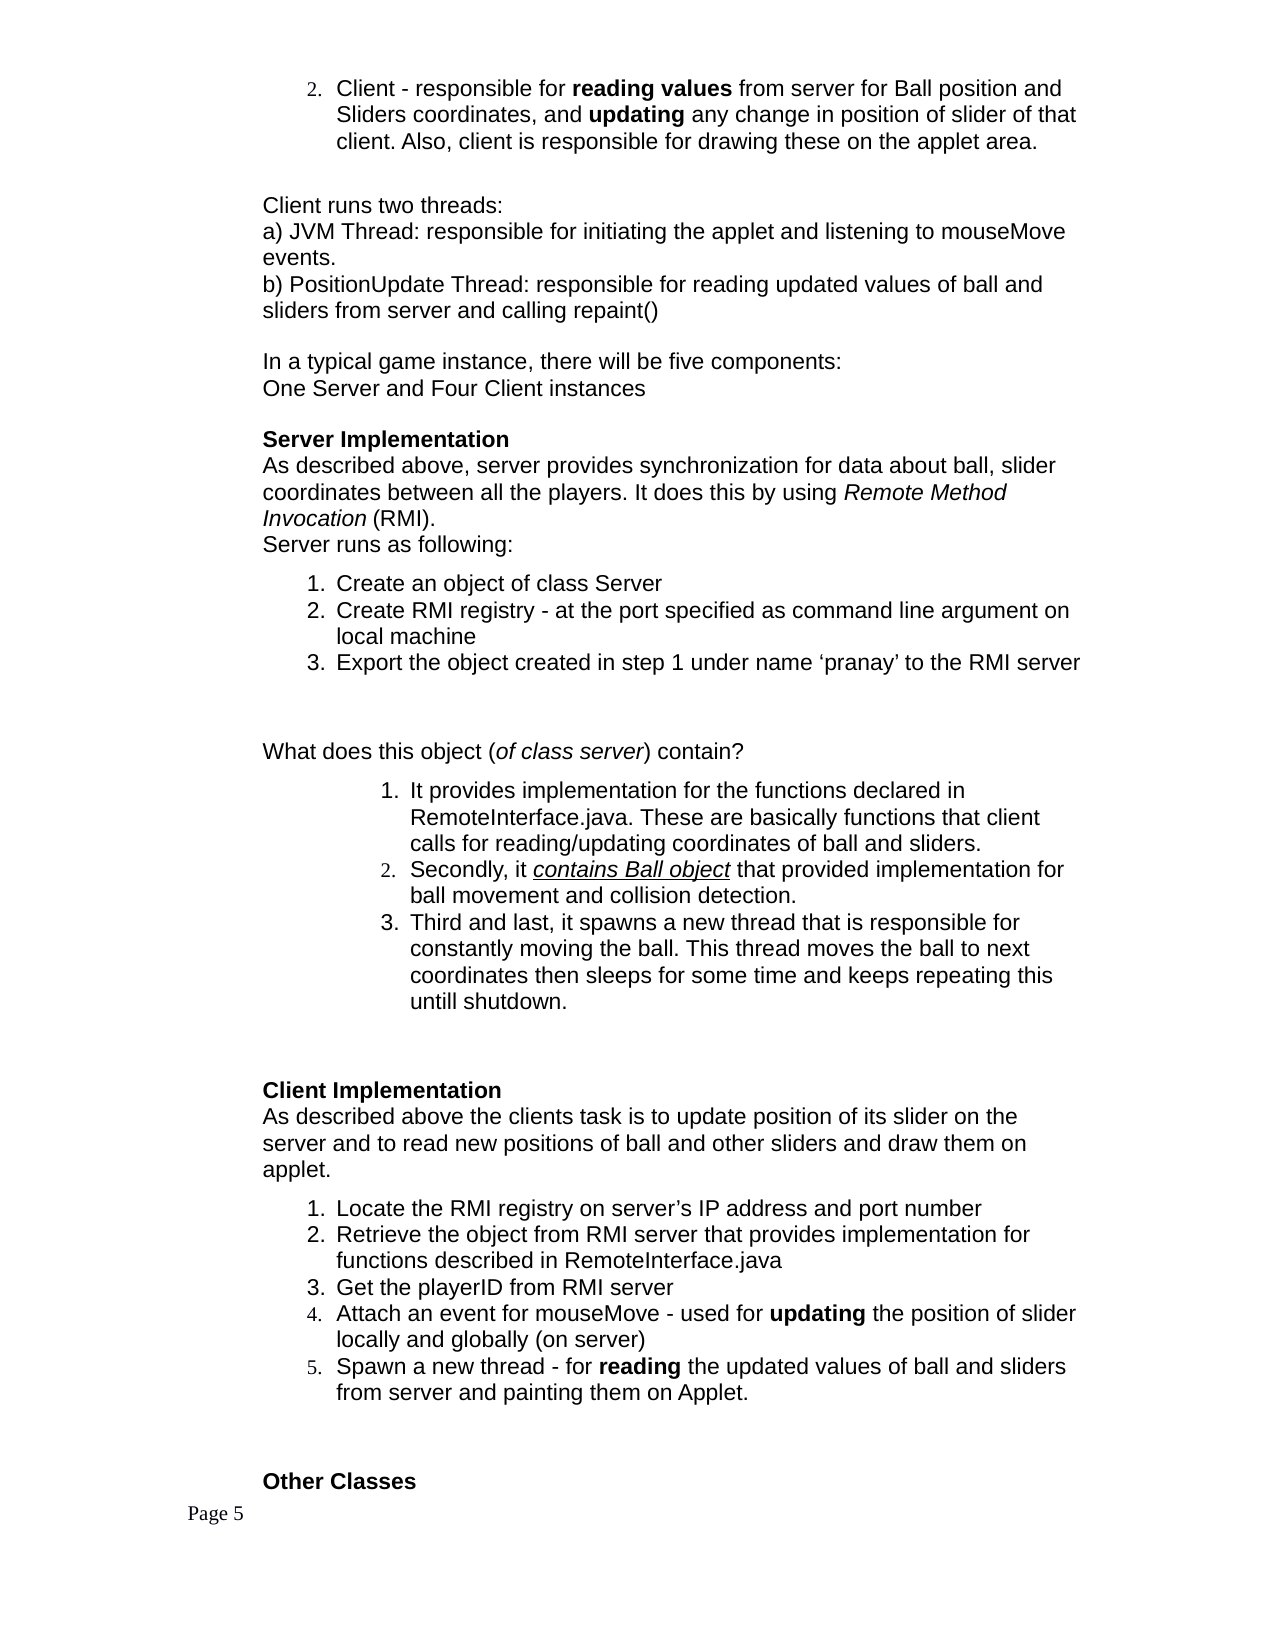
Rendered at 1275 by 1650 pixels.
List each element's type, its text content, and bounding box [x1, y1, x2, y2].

list Attach an event for mouseMove - used for updating the position of slider locally and globally (on server) [307, 1300, 1087, 1353]
text Client Implementation As described above the clients task is to update position of its slider on the server and to read new positions of ball and other sliders and draw them on applet. [262, 1027, 1087, 1182]
list Export the object created in step 1 under name ‘pranay’ to the RMI server [307, 649, 1087, 676]
text Client runs two threads: a) JVM Thread: responsible for initiating the applet and listening to mouseMove events. b) PositionUpdate Thread: responsible for reading updated values of ball and sliders from server and calling repaint() In a typical game instance, there will be five components: One Server and Four Client instances Server Implementation As described above, server provides synchronization for data about ball, slider coordinates between all the players. It does this by using Remote Method Invocation (RMI). Server runs as following: [262, 167, 1087, 558]
list Retrieve the object from RMI server that provides implementation for functions described in RemoteInterface.java [307, 1221, 1087, 1274]
list Client - responsible for reading values from server for Ball position and Sliders coordinates, and updating any change in position of slider of that client. Also, client is responsible for drawing these on the applet area. [307, 75, 1087, 154]
list Third and last, it spawns a new thread that is responsible for constantly moving the ball. This thread moves the ball to next coordinates then sleeps for some time and keeps repeating this untill shutdown. [380, 909, 1087, 1014]
list Spawn a new thread - for reading the updated values of ball and sliders from server and painting them on Applet. [307, 1353, 1087, 1406]
list Locate the RMI registry on server’s IP address and port number [307, 1195, 1087, 1221]
text Other Classes [262, 1418, 1087, 1494]
list Get the playerID from RMI server [307, 1274, 1087, 1300]
list It provides implementation for the functions declared in RemoteInterface.java. These are basically functions that client calls for reading/updating coordinates of ball and sliders. [380, 777, 1087, 856]
text What does this object (of class server) contain? [262, 688, 1087, 764]
list Secondly, it contains Ball object that provided implementation for ball movement and collision detection. [380, 856, 1087, 909]
list Create RMI registry - at the port specified as command line argument on local machine [307, 597, 1087, 649]
list Create an object of class Server [307, 570, 1087, 597]
